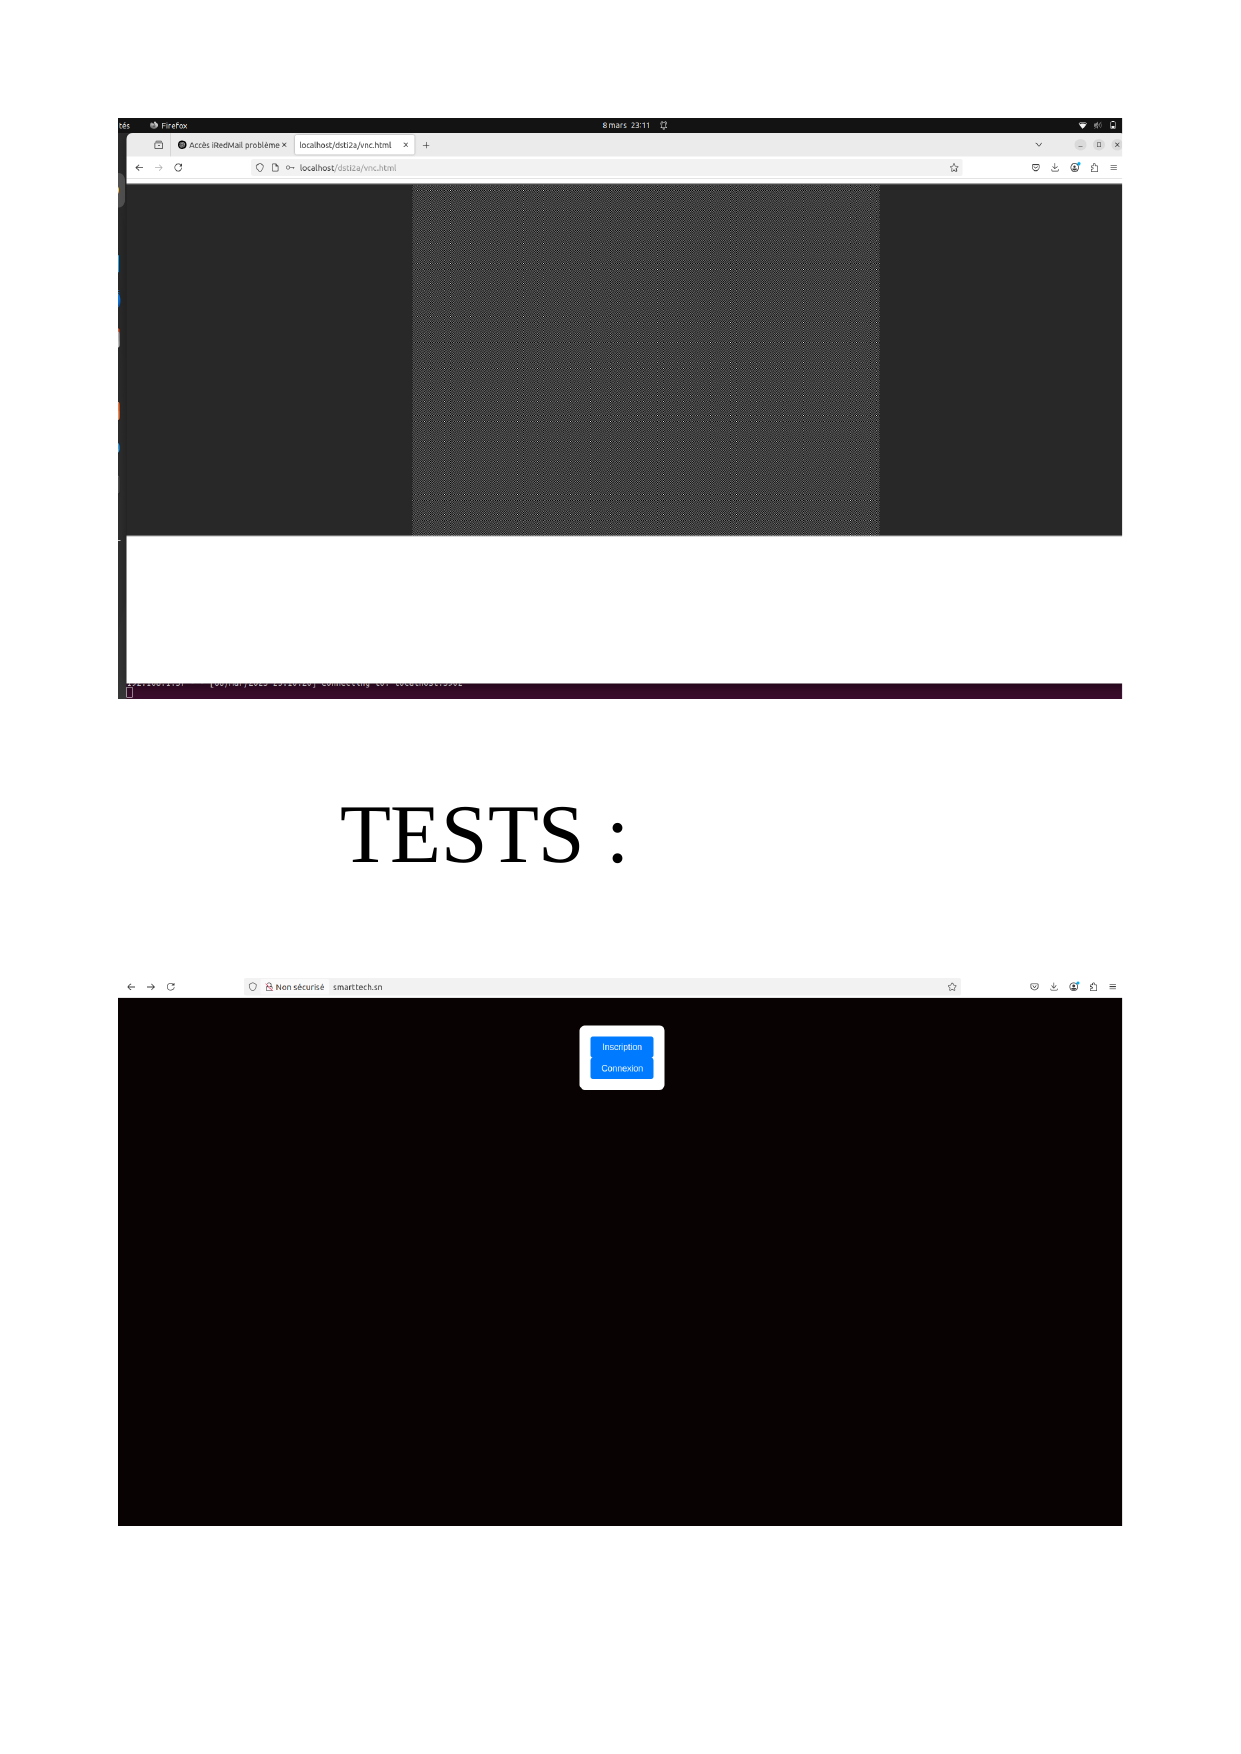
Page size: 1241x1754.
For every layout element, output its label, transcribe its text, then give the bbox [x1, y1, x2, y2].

picture [118, 118, 1123, 699]
text TESTS : [118, 784, 1122, 880]
picture [118, 976, 1123, 1526]
